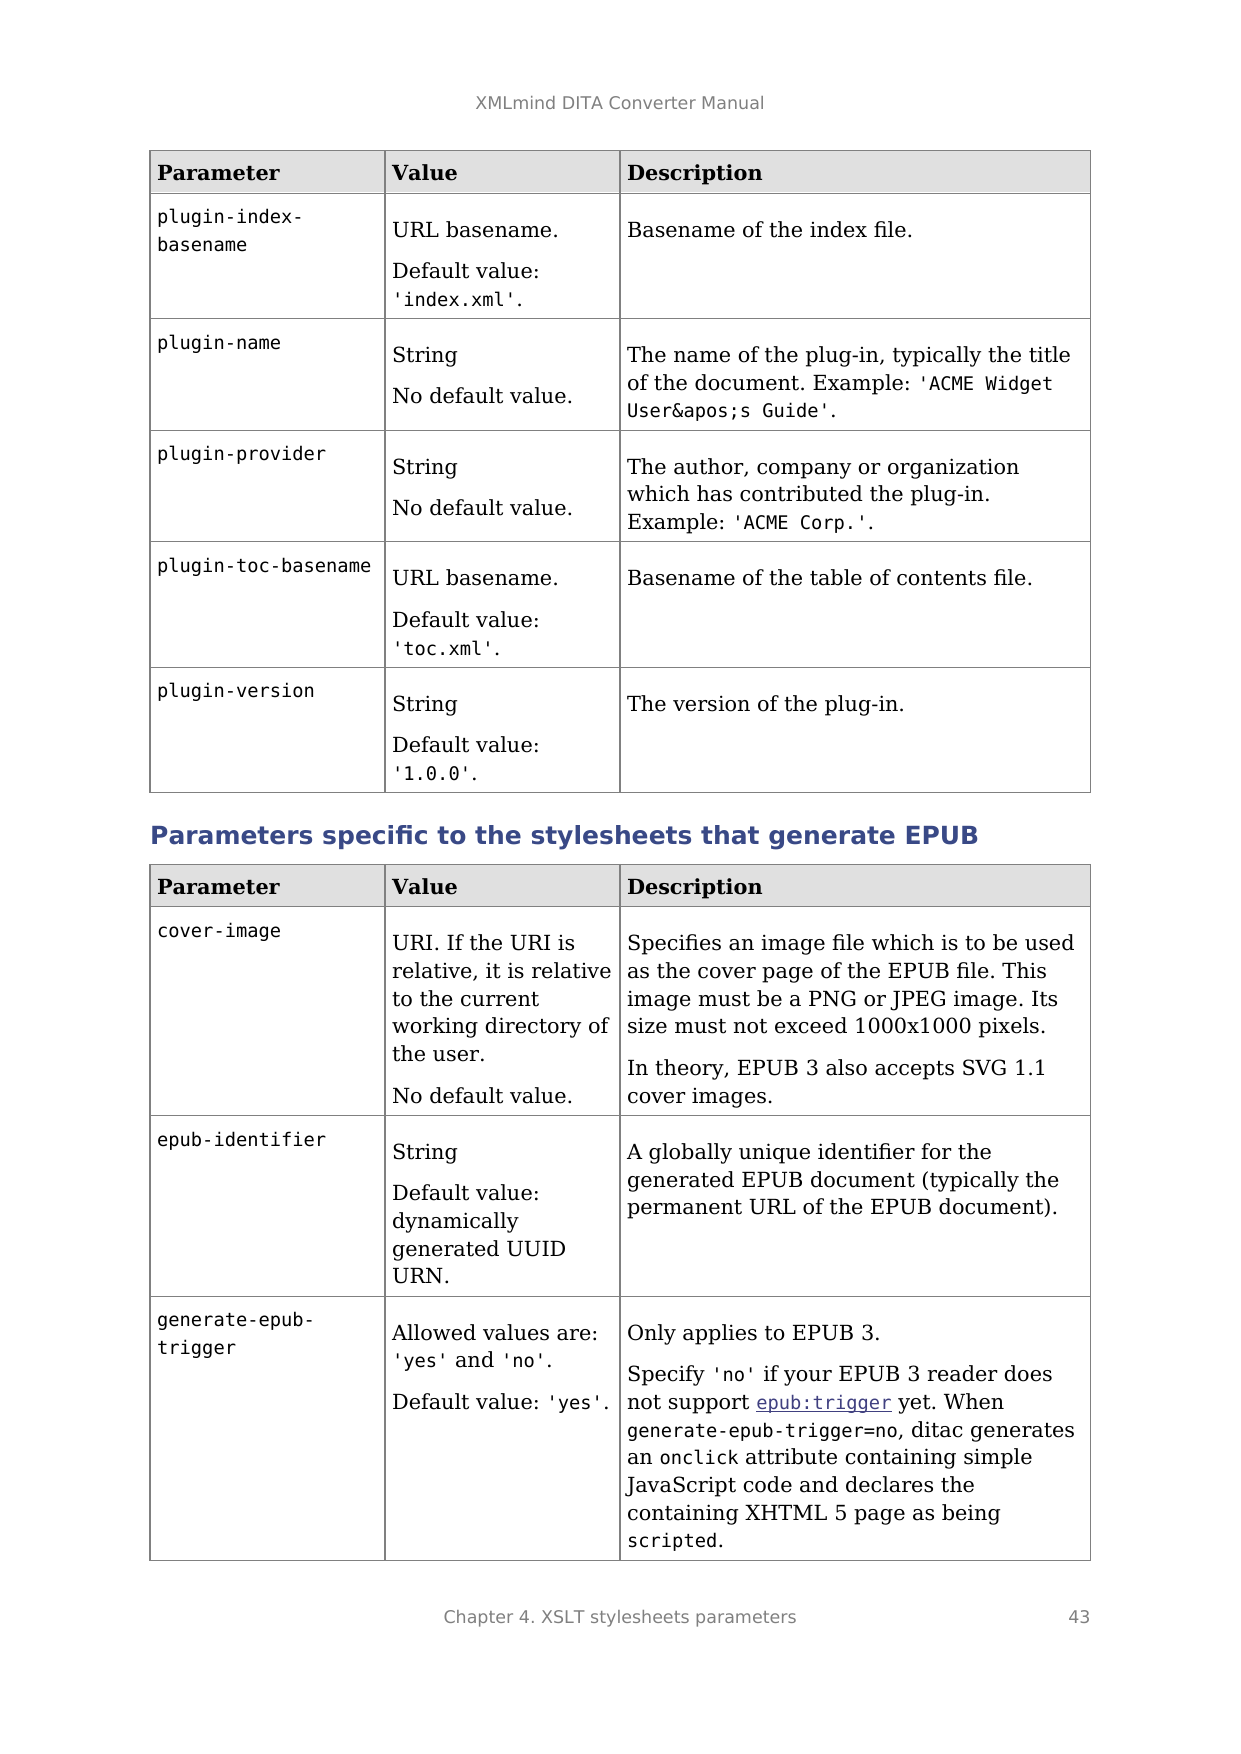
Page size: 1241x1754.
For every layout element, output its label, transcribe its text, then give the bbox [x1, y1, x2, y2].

table_header Description [621, 865, 1090, 906]
table_cell String Default value: dynamically generated UUID URN. [386, 1116, 619, 1296]
table_cell plugin-name [151, 319, 384, 429]
table_header Value [386, 151, 619, 192]
table_header Parameter [151, 865, 384, 906]
table_cell plugin-index-basename [151, 194, 384, 318]
table_header Value [386, 865, 619, 906]
table_cell The version of the plug-in. [621, 668, 1090, 792]
table_cell Specifies an image file which is to be used as the cover page of the EPUB file. This image must be a PNG or JPEG image. Its size must not exceed 1000x1000 pixels. In theory, EPUB 3 also accepts SVG 1.1 cover images. [621, 907, 1090, 1115]
table_cell cover-image [151, 907, 384, 1115]
table_cell The author, company or organization which has contributed the plug-in. Example: 'ACME Corp.'. [621, 431, 1090, 541]
table_cell URL basename. Default value: 'toc.xml'. [386, 542, 619, 667]
table_cell Basename of the index file. [621, 194, 1090, 318]
table_cell A globally unique identifier for the generated EPUB document (typically the permanent URL of the EPUB document). [621, 1116, 1090, 1296]
table_cell plugin-toc-basename [151, 542, 384, 667]
table_cell plugin-version [151, 668, 384, 792]
table_cell String No default value. [386, 431, 619, 541]
table_cell Allowed values are: 'yes' and 'no'. Default value: 'yes'. [386, 1297, 619, 1559]
table_header Description [621, 151, 1090, 192]
table_cell plugin-provider [151, 431, 384, 541]
table_header Parameter [151, 151, 384, 192]
text Parameters specific to the stylesheets that generate EPUB [150, 821, 1090, 850]
table_cell URL basename. Default value: 'index.xml'. [386, 194, 619, 318]
table_cell String No default value. [386, 319, 619, 429]
table_cell epub-identifier [151, 1116, 384, 1296]
table_cell Basename of the table of contents file. [621, 542, 1090, 667]
table_cell Only applies to EPUB 3. Specify 'no' if your EPUB 3 reader does not support epub:trigger yet. When generate-epub-trigger=no, ditac generates an onclick attribute containing simple JavaScript code and declares the containing XHTML 5 page as being scripted. [621, 1297, 1090, 1559]
table_cell generate-epub-trigger [151, 1297, 384, 1559]
table_cell The name of the plug-in, typically the title of the document. Example: 'ACME Widget User&apos;s Guide'. [621, 319, 1090, 429]
table_cell String Default value: '1.0.0'. [386, 668, 619, 792]
table_cell URI. If the URI is relative, it is relative to the current working directory of the user. No default value. [386, 907, 619, 1115]
